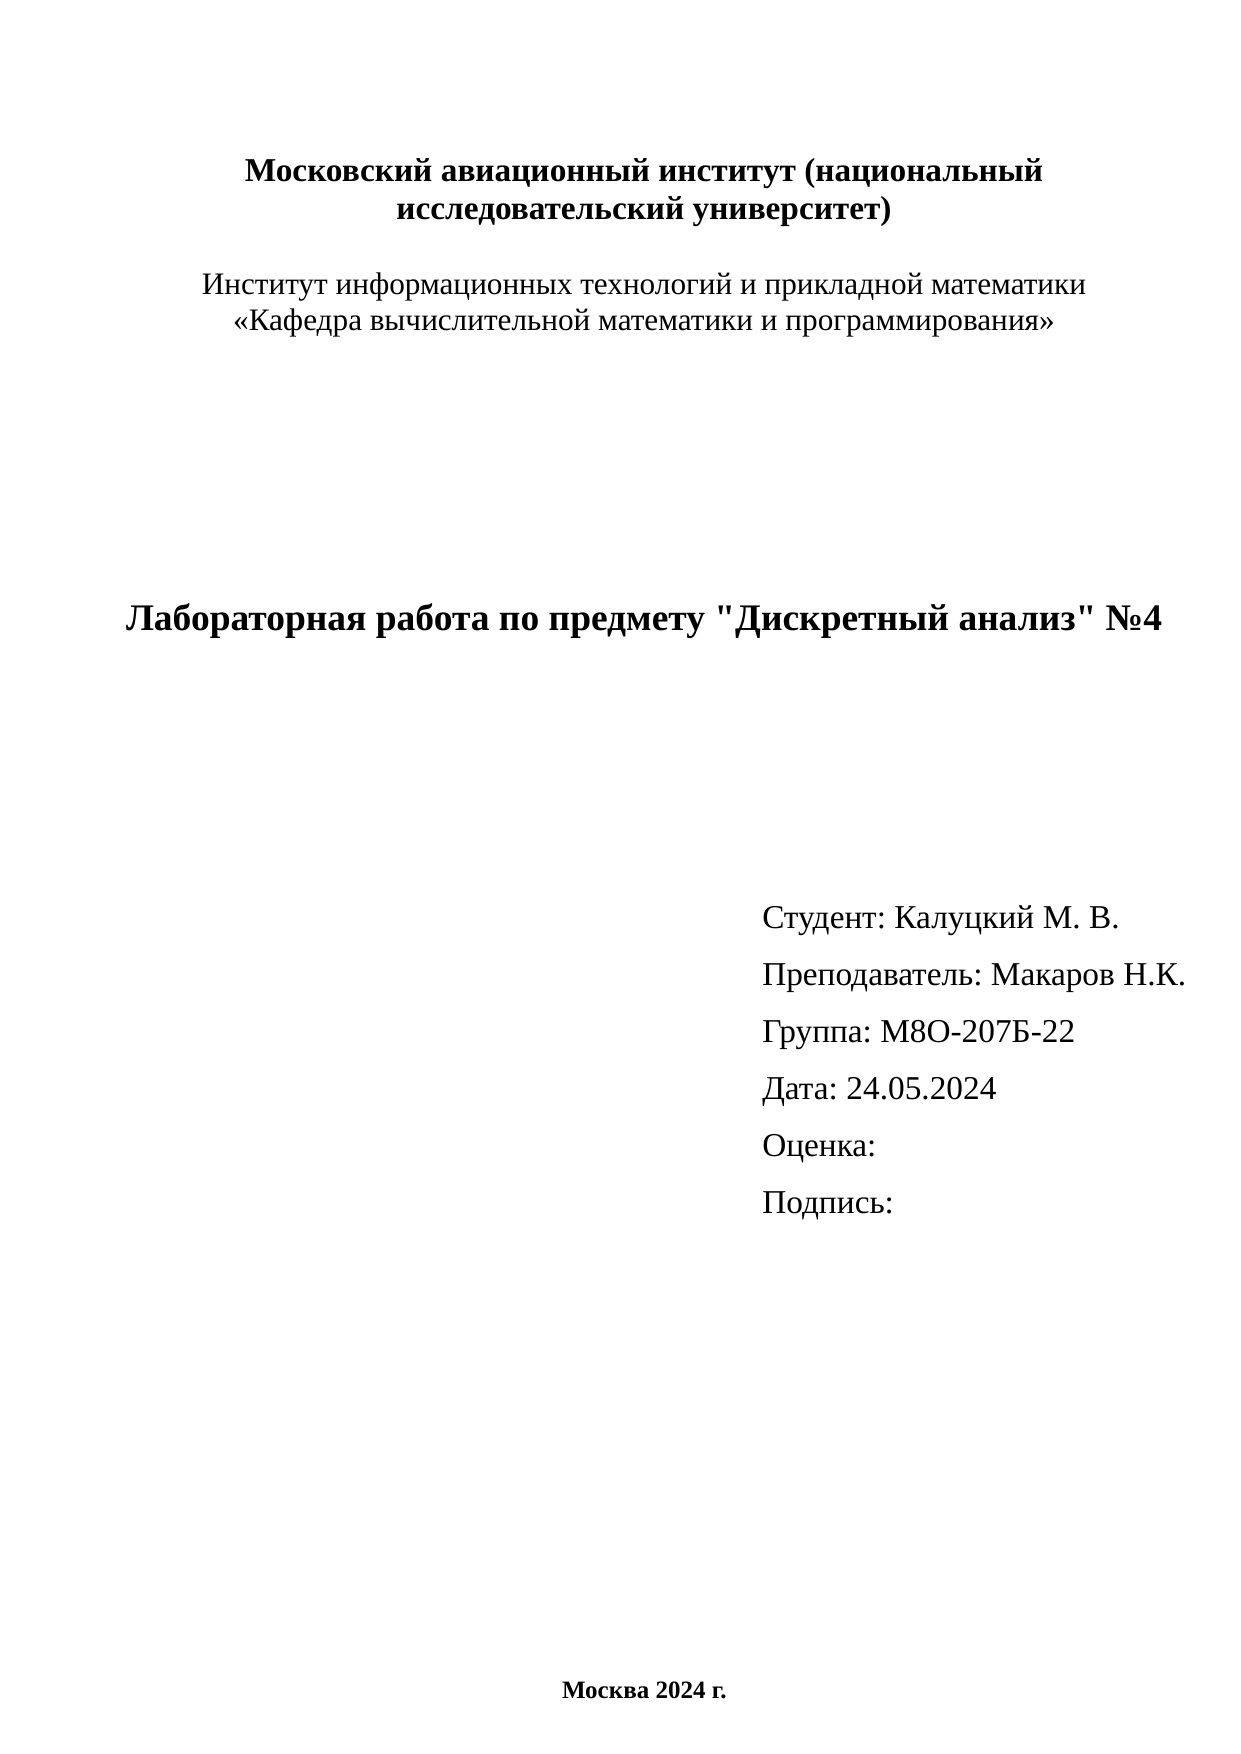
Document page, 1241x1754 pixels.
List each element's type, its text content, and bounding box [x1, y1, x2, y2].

text «Кафедра вычислительной математики и программирования» [112, 301, 1176, 337]
text Оценка: [762, 1125, 1223, 1163]
text Московский авиационный институт (национальный исследовательский университет) [112, 150, 1176, 227]
text Дата: 24.05.2024 [762, 1068, 1223, 1106]
text Группа: М8О-207Б-22 [762, 1011, 1223, 1049]
text Подпись: [762, 1182, 1223, 1220]
text Лабораторная работа по предмету "Дискретный анализ" №4 [112, 596, 1176, 639]
text Институт информационных технологий и прикладной математики [112, 265, 1176, 301]
text Преподаватель: Макаров Н.К. [762, 954, 1223, 993]
text Студент: Калуцкий М. В. [762, 897, 1223, 936]
